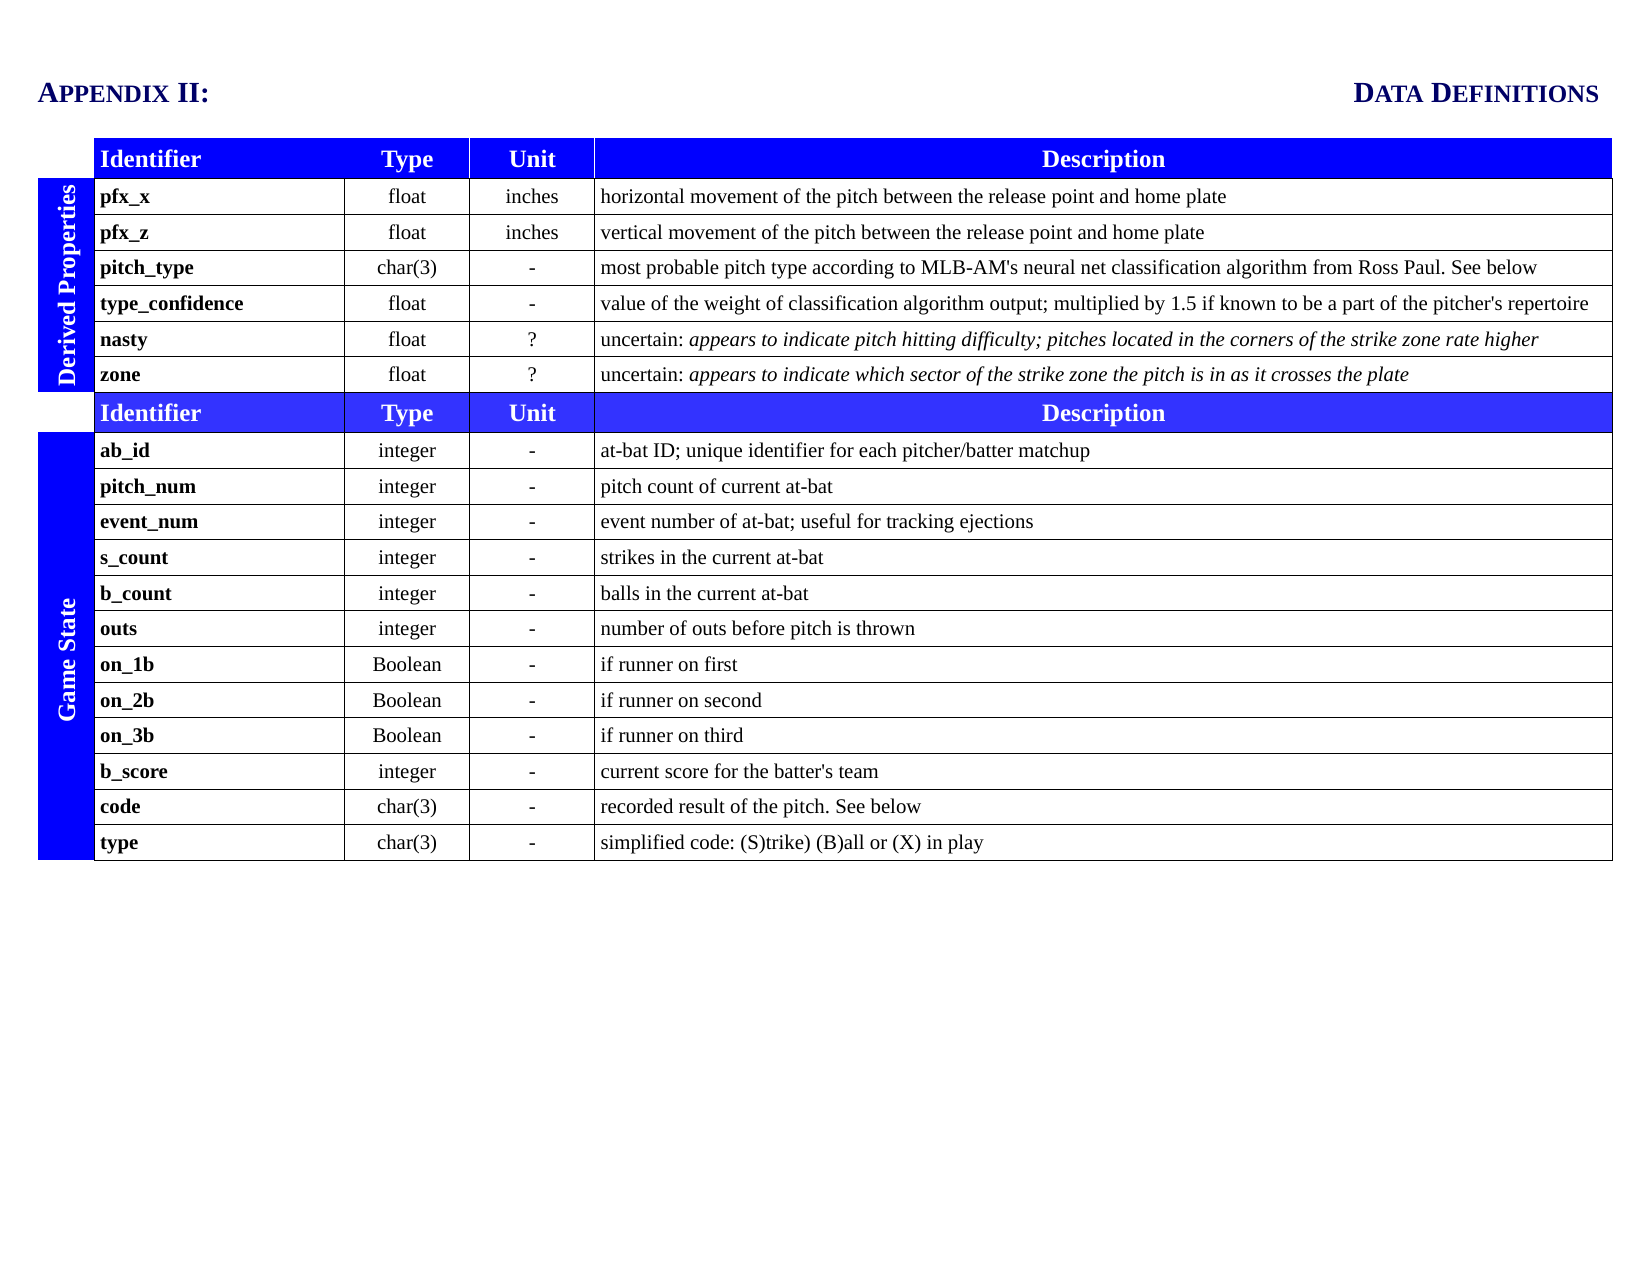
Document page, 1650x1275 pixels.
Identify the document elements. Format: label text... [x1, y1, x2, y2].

table_cell integer [345, 754, 469, 788]
table_cell char(3) [345, 790, 469, 824]
table_cell on_2b [95, 683, 344, 717]
table_cell recorded result of the pitch. See below [595, 790, 1612, 824]
table_cell Boolean [345, 647, 469, 682]
table_cell if runner on second [595, 683, 1612, 717]
table_cell Description [595, 138, 1612, 178]
table_cell pfx_x [95, 179, 344, 214]
table_cell char(3) [345, 825, 469, 860]
table_cell integer [345, 540, 469, 575]
table_cell ? [470, 357, 594, 392]
table_cell - [470, 754, 594, 788]
table_cell - [470, 611, 594, 646]
table_cell - [470, 718, 594, 753]
table_cell pitch_num [95, 469, 344, 503]
table_cell Type [344, 138, 469, 178]
table_cell - [470, 647, 594, 682]
table_cell pitch_type [95, 251, 344, 285]
table_cell b_score [95, 754, 344, 788]
table_cell integer [345, 433, 469, 468]
table_cell most probable pitch type according to MLB-AM's neural net classification algorithm from Ross Paul. See below [595, 251, 1612, 285]
table_cell - [470, 251, 594, 285]
table_cell uncertain: appears to indicate pitch hitting difficulty; pitches located in the corners of the strike zone rate higher [595, 322, 1612, 356]
table_cell s_count [95, 540, 344, 575]
table_cell ? [470, 322, 594, 356]
table_cell balls in the current at-bat [595, 576, 1612, 610]
table_cell float [345, 215, 469, 249]
table_cell float [345, 322, 469, 356]
table_cell Boolean [345, 683, 469, 717]
table_cell type_confidence [95, 286, 344, 321]
table_cell Description [595, 393, 1612, 432]
table_cell Identifier [95, 393, 344, 432]
table_cell - [470, 576, 594, 610]
table_cell code [95, 790, 344, 824]
table_cell ab_id [95, 433, 344, 468]
table_cell - [470, 825, 594, 860]
table_cell Identifier [94, 138, 344, 178]
table_cell - [470, 433, 594, 468]
table_cell - [470, 286, 594, 321]
table_cell Derived Properties [38, 178, 94, 392]
table_cell event number of at-bat; useful for tracking ejections [595, 505, 1612, 539]
table_cell at-bat ID; unique identifier for each pitcher/batter matchup [595, 433, 1612, 468]
table_cell Game State [38, 432, 94, 860]
table_cell vertical movement of the pitch between the release point and home plate [595, 215, 1612, 249]
table_cell horizontal movement of the pitch between the release point and home plate [595, 179, 1612, 214]
table_cell simplified code: (S)trike) (B)all or (X) in play [595, 825, 1612, 860]
table_cell b_count [95, 576, 344, 610]
table_cell if runner on third [595, 718, 1612, 753]
table_cell [38, 392, 94, 432]
table_cell if runner on first [595, 647, 1612, 682]
table_cell Boolean [345, 718, 469, 753]
table_cell char(3) [345, 251, 469, 285]
table_cell - [470, 505, 594, 539]
table_cell float [345, 179, 469, 214]
table_cell Type [345, 393, 469, 432]
table_cell nasty [95, 322, 344, 356]
table_cell float [345, 286, 469, 321]
table_cell integer [345, 576, 469, 610]
table_cell number of outs before pitch is thrown [595, 611, 1612, 646]
table_cell event_num [95, 505, 344, 539]
table_cell pitch count of current at-bat [595, 469, 1612, 503]
table_cell type [95, 825, 344, 860]
table_cell - [470, 540, 594, 575]
table_cell outs [95, 611, 344, 646]
table_cell inches [470, 179, 594, 214]
table_cell Unit [470, 138, 594, 178]
table_cell zone [95, 357, 344, 392]
table_cell [38, 138, 94, 178]
table_cell - [470, 683, 594, 717]
table_cell strikes in the current at-bat [595, 540, 1612, 575]
table_cell Unit [470, 393, 594, 432]
table_cell - [470, 790, 594, 824]
table_cell current score for the batter's team [595, 754, 1612, 788]
table_cell float [345, 357, 469, 392]
table_cell inches [470, 215, 594, 249]
table_cell uncertain: appears to indicate which sector of the strike zone the pitch is in as it crosses the plate [595, 357, 1612, 392]
table_cell integer [345, 505, 469, 539]
table_cell pfx_z [95, 215, 344, 249]
table_cell - [470, 469, 594, 503]
table_cell on_3b [95, 718, 344, 753]
table_cell integer [345, 611, 469, 646]
table_cell value of the weight of classification algorithm output; multiplied by 1.5 if known to be a part of the pitcher's repertoire [595, 286, 1612, 321]
table_cell integer [345, 469, 469, 503]
table_cell on_1b [95, 647, 344, 682]
